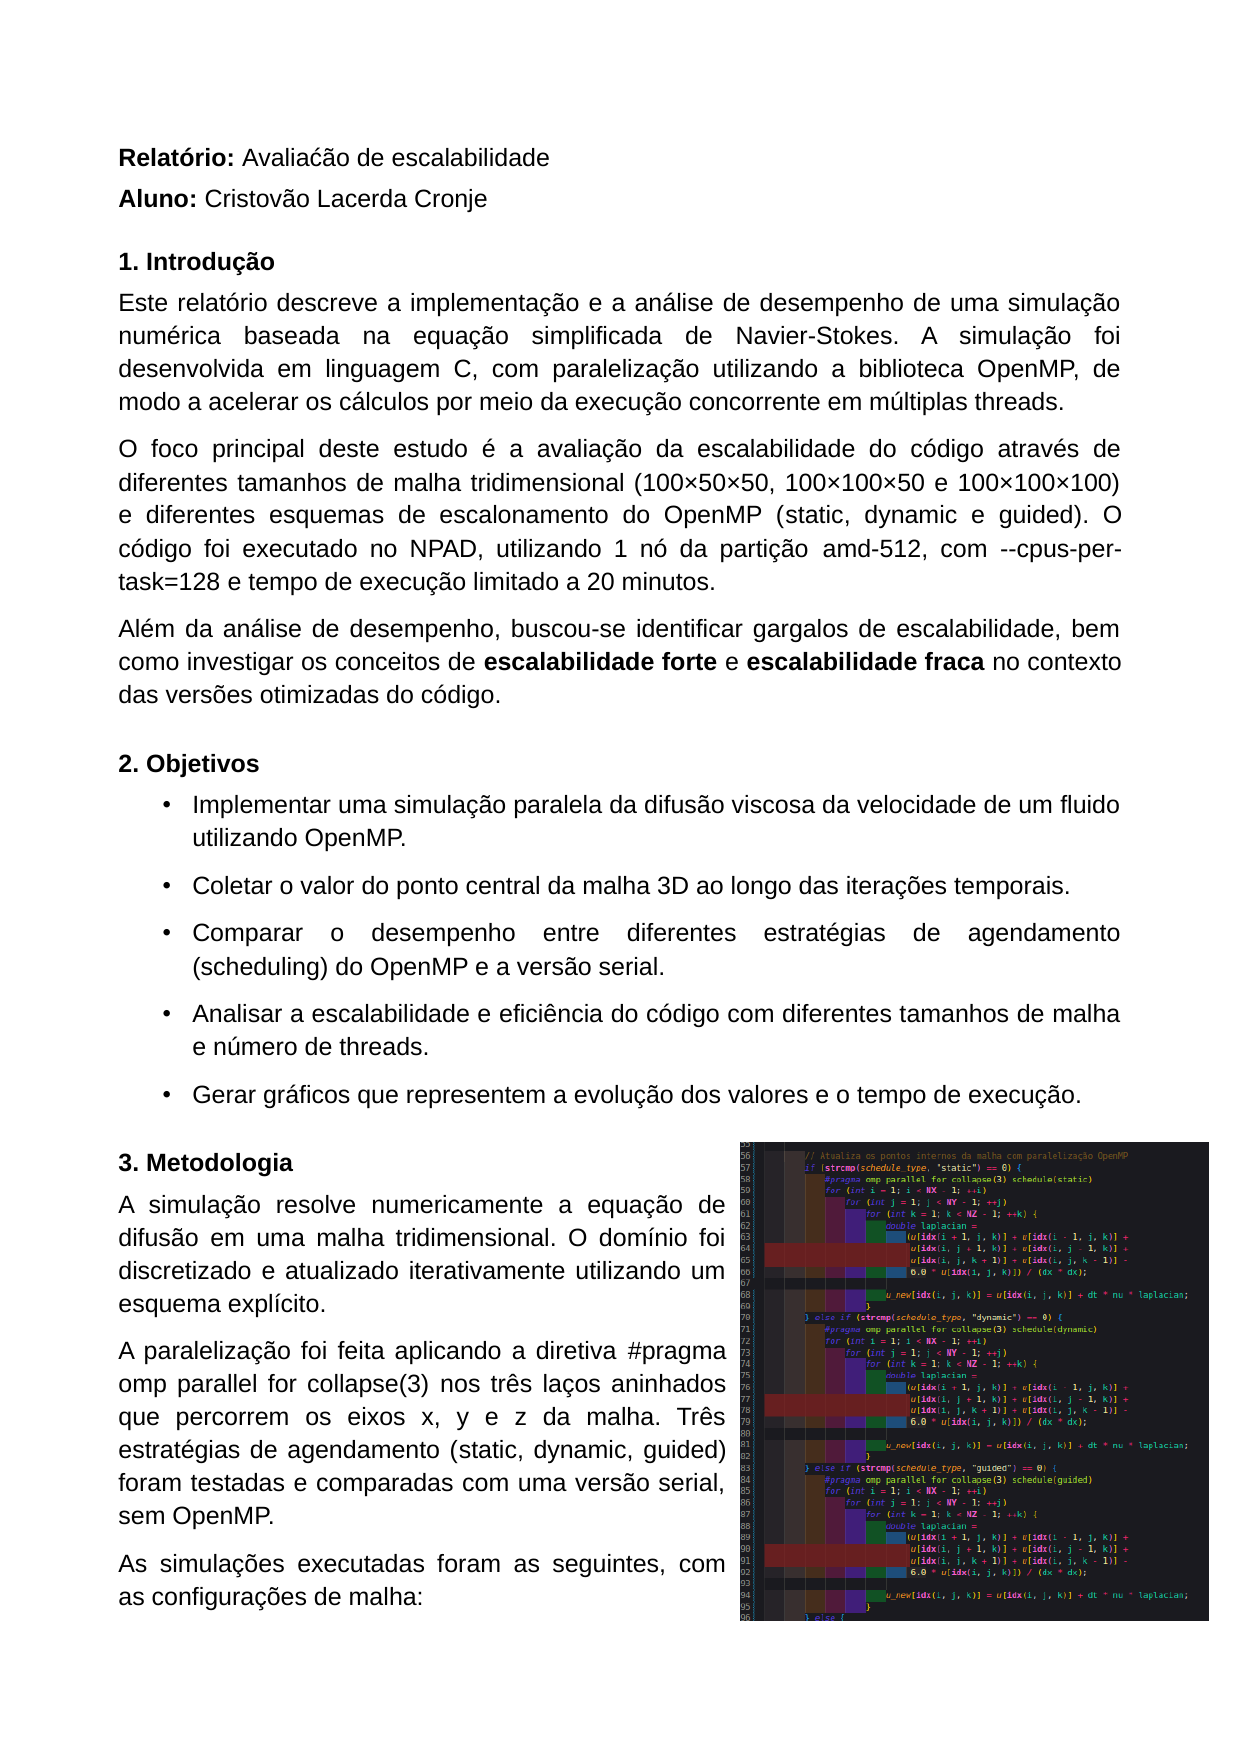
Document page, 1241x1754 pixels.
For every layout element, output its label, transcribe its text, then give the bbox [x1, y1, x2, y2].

subtitle 1. Introdução [118, 247, 1122, 275]
subtitle 2. Objetivos [118, 749, 1122, 777]
text Aluno: Cristovão Lacerda Cronje [118, 184, 1122, 213]
picture [740, 1142, 1045, 1621]
text As simulações executadas foram as seguintes, com as configurações de malha: [118, 1549, 726, 1611]
list Analisar a escalabilidade e eficiência do código com diferentes tamanhos de malha e número de threads. [162, 999, 1122, 1061]
text A paralelização foi feita aplicando a diretiva #pragma omp parallel for collapse(3) nos três laços aninhados que percorrem os eixos x, y e z da malha. Três estratégias de agendamento (static, dynamic, guided) foram testadas e comparadas com uma versão serial, sem OpenMP. [118, 1336, 726, 1530]
list Comparar o desempenho entre diferentes estratégias de agendamento (scheduling) do OpenMP e a versão serial. [162, 918, 1122, 980]
subtitle 3. Metodologia [118, 1148, 740, 1177]
text Além da análise de desempenho, buscou-se identificar gargalos de escalabilidade, bem como investigar os conceitos de escalabilidade forte e escalabilidade fraca no contexto das versões otimizadas do código. [118, 614, 1122, 709]
list Implementar uma simulação paralela da difusão viscosa da velocidade de um fluido utilizando OpenMP. [162, 790, 1122, 852]
list Coletar o valor do ponto central da malha 3D ao longo das iterações temporais. [162, 871, 1122, 899]
text O foco principal deste estudo é a avaliação da escalabilidade do código através de diferentes tamanhos de malha tridimensional (100×50×50, 100×100×50 e 100×100×100) e diferentes esquemas de escalonamento do OpenMP (static, dynamic e guided). O código foi executado no NPAD, utilizando 1 nó da partição amd-512, com --cpus-per-task=128 e tempo de execução limitado a 20 minutos. [118, 434, 1122, 595]
subtitle [1045, 1148, 1122, 1177]
list Gerar gráficos que representem a evolução dos valores e o tempo de execução. [162, 1080, 1122, 1109]
text A simulação resolve numericamente a equação de difusão em uma malha tridimensional. O domínio foi discretizado e atualizado iterativamente utilizando um esquema explícito. [118, 1189, 726, 1317]
subtitle Relatório: Avaliaćão de escalabilidade [118, 143, 1122, 172]
text Este relatório descreve a implementação e a análise de desempenho de uma simulação numérica baseada na equação simplificada de Navier-Stokes. A simulação foi desenvolvida em linguagem C, com paralelização utilizando a biblioteca OpenMP, de modo a acelerar os cálculos por meio da execução concorrente em múltiplas threads. [118, 288, 1122, 416]
